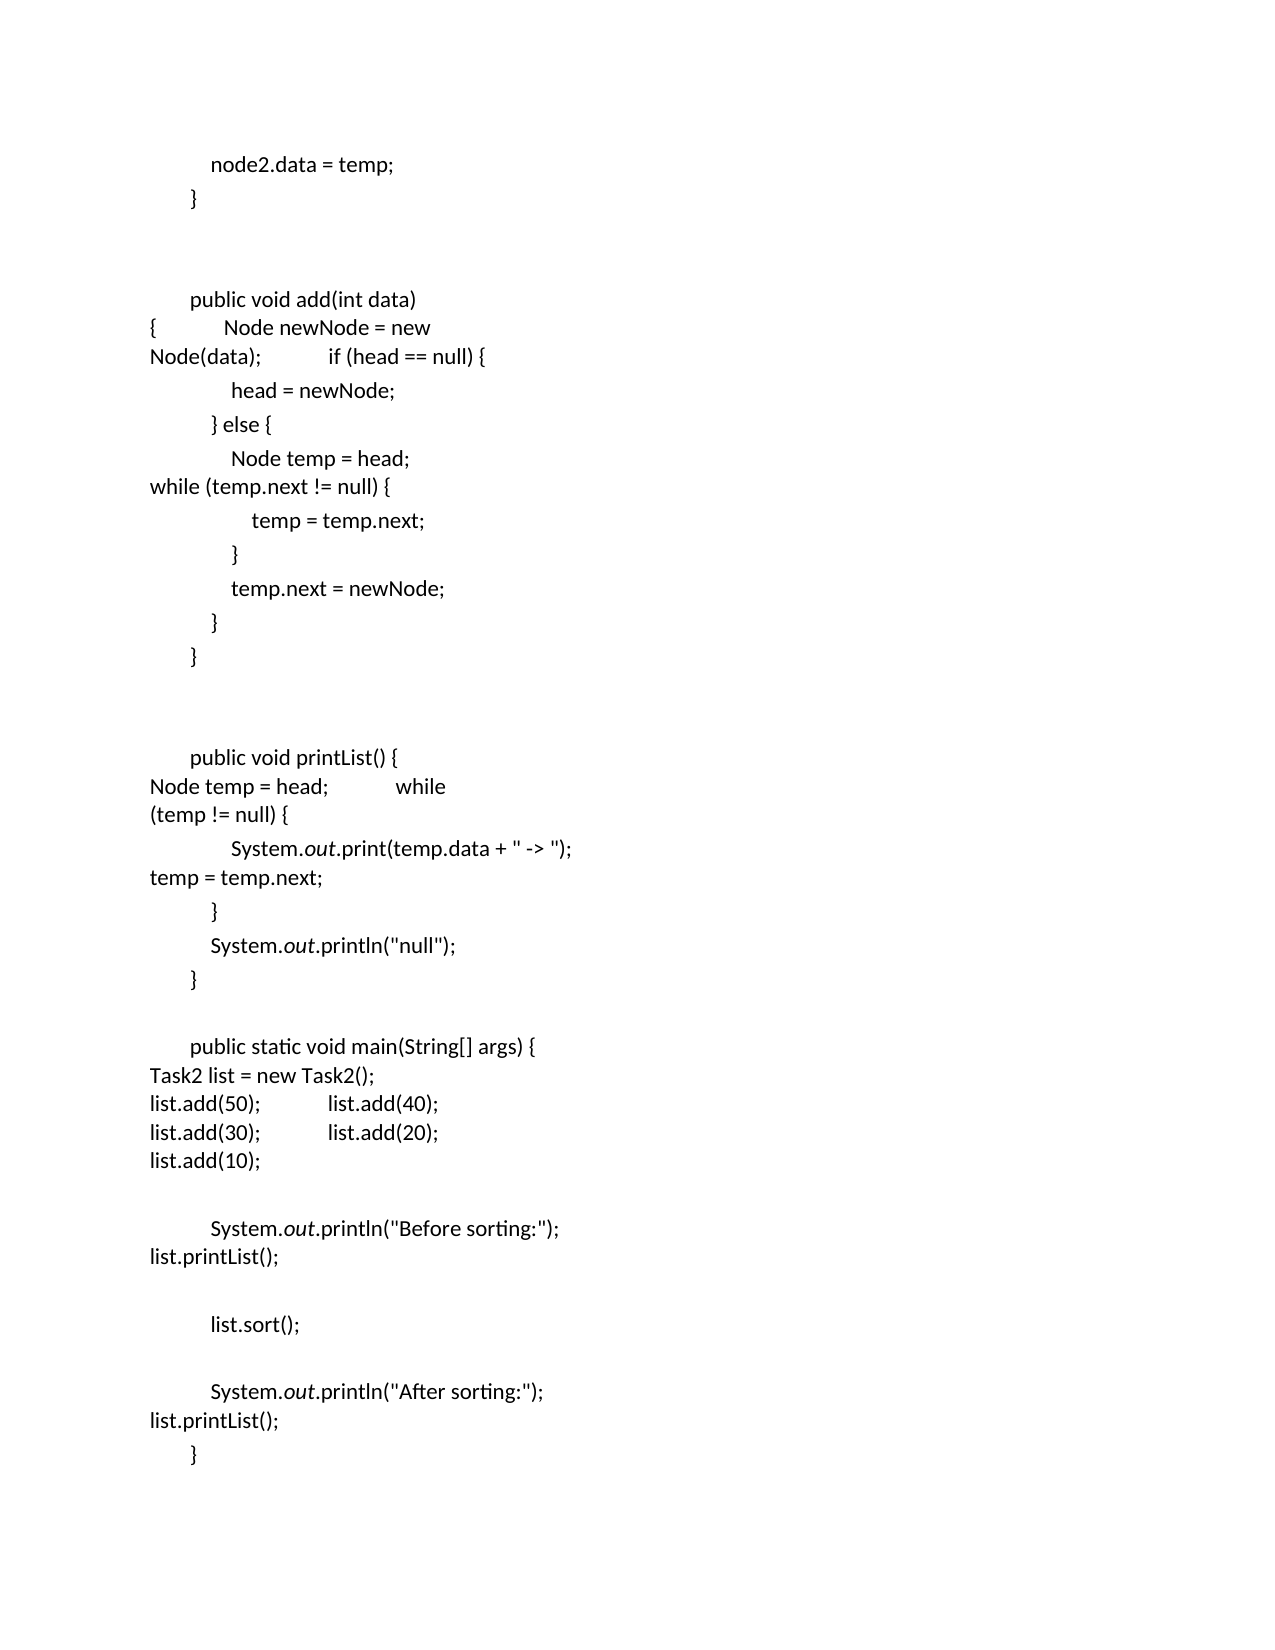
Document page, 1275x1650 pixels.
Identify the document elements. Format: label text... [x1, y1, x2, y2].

text System.out.println("Before sorting:"); list.printList(); [148, 1214, 693, 1270]
text temp = temp.next; [148, 506, 951, 534]
text list.sort(); [148, 1310, 951, 1338]
text } [148, 540, 951, 568]
text public static void main(String[] args) { Task2 list = new Task2(); list.add(50); list.add(40); list.add(30); list.add(20); list.add(10); [148, 1032, 542, 1174]
text } [148, 965, 951, 993]
text public void printList() { Node temp = head; while (temp != null) { [148, 743, 447, 828]
text node2.data = temp; [148, 150, 951, 178]
text System.out.println("null"); [148, 931, 951, 959]
text } else { [148, 410, 951, 438]
text temp.next = newNode; [148, 574, 951, 602]
text Node temp = head; while (temp.next != null) { [148, 444, 479, 500]
text System.out.print(temp.data + " -> "); temp = temp.next; [148, 834, 627, 891]
text } [148, 897, 951, 925]
text System.out.println("After sorting:"); list.printList(); [148, 1377, 678, 1434]
text } [148, 184, 951, 212]
text } [148, 642, 951, 670]
text head = newNode; [148, 376, 951, 404]
text } [148, 1440, 951, 1468]
text public void add(int data) { Node newNode = new Node(data); if (head == null) { [148, 285, 541, 370]
text } [148, 608, 951, 636]
